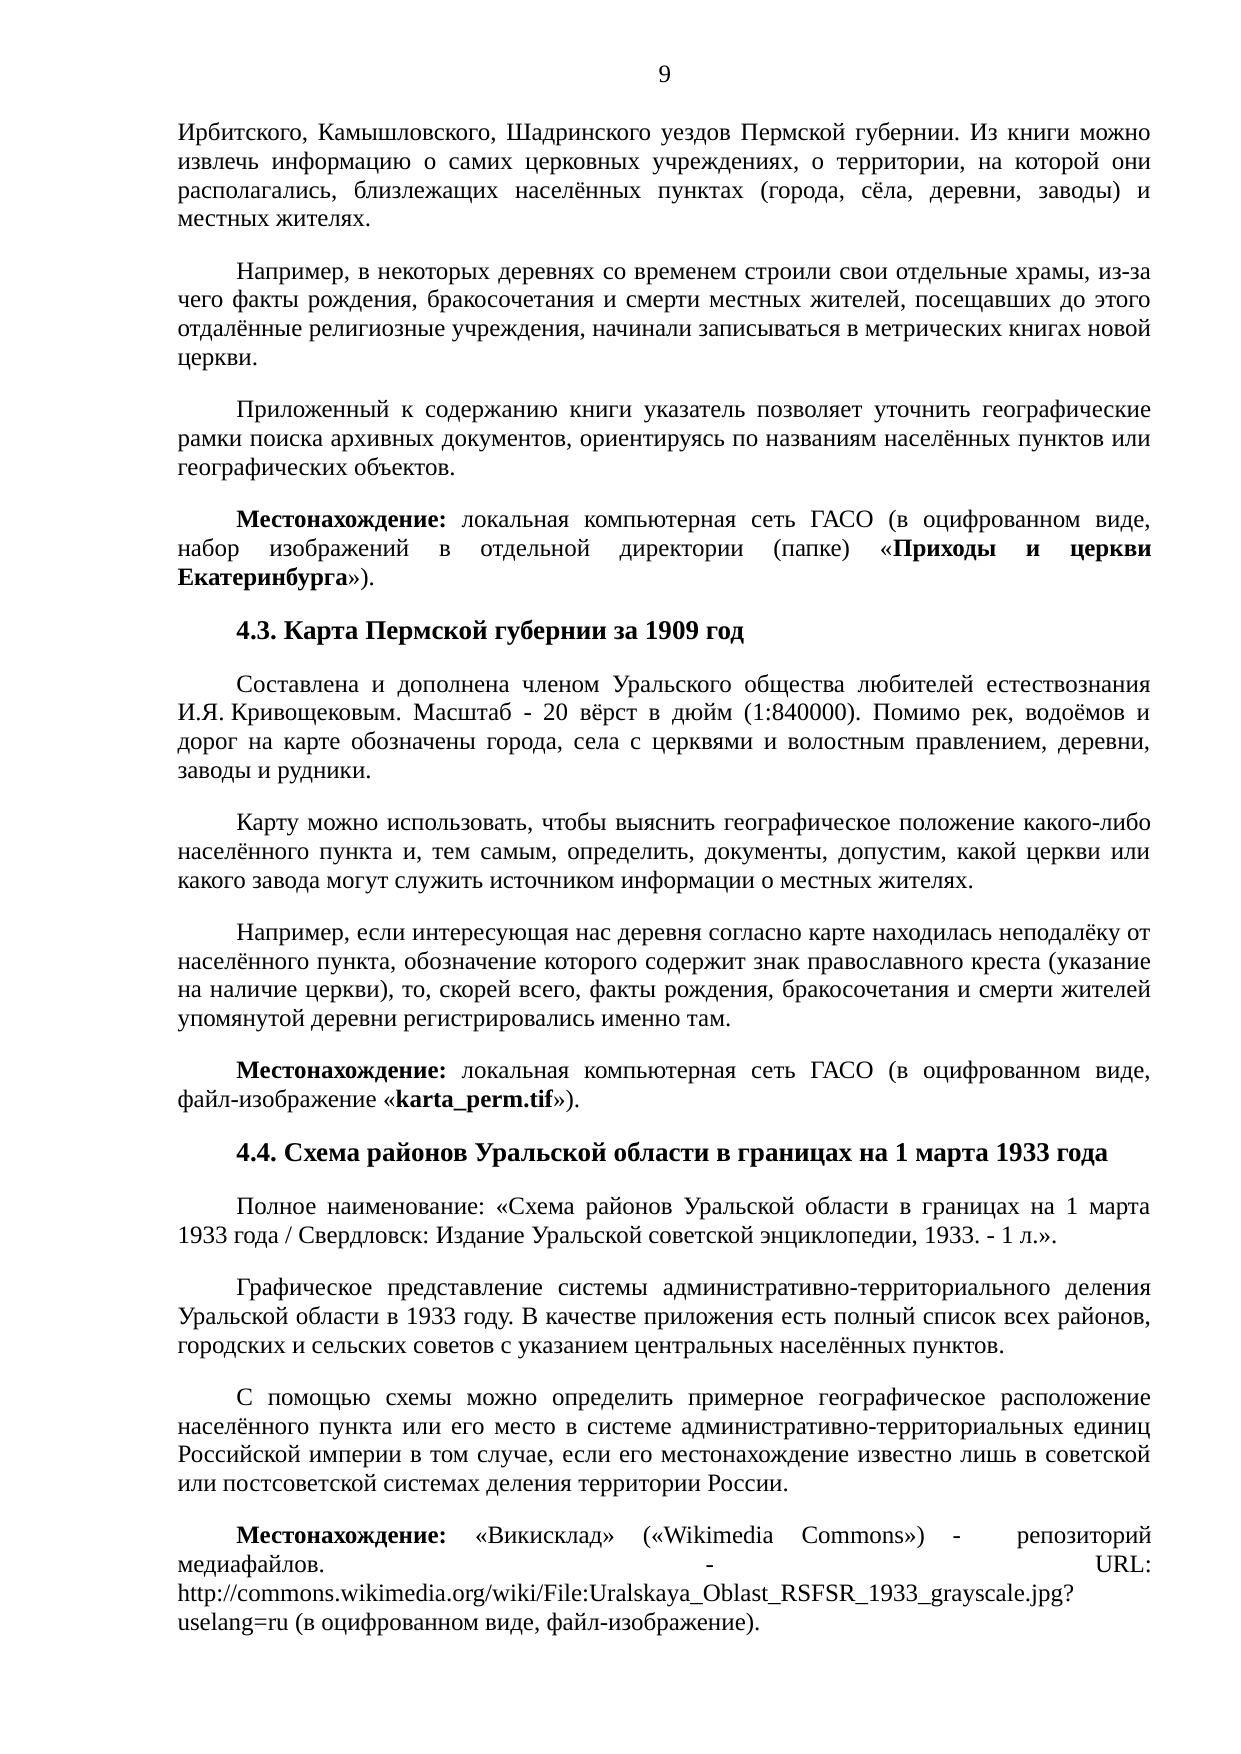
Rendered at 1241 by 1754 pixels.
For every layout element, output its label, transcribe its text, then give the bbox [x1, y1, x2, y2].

text С помощью схемы можно определить примерное географическое расположение населённого пункта или его место в системе административно-территориальных единиц Российской империи в том случае, если его местонахождение известно лишь в советской или постсоветской системах деления территории России. [177, 1382, 1152, 1497]
text Графическое представление системы административно-территориального деления Уральской области в 1933 году. В качестве приложения есть полный список всех районов, городских и сельских советов с указанием центральных населённых пунктов. [177, 1272, 1152, 1358]
text Местонахождение: локальная компьютерная сеть ГАСО (в оцифрованном виде, набор изображений в отдельной директории (папке) «Приходы и церкви Екатеринбурга»). [177, 504, 1152, 590]
text Например, если интересующая нас деревня согласно карте находилась неподалёку от населённого пункта, обозначение которого содержит знак православного креста (указание на наличие церкви), то, скорей всего, факты рождения, бракосочетания и смерти жителей упомянутой деревни регистрировались именно там. [177, 917, 1152, 1032]
text Карту можно использовать, чтобы выяснить географическое положение какого-либо населённого пункта и, тем самым, определить, документы, допустим, какой церкви или какого завода могут служить источником информации о местных жителях. [177, 807, 1152, 893]
text Местонахождение: локальная компьютерная сеть ГАСО (в оцифрованном виде, файл-изображение «karta_perm.tif»). [177, 1056, 1152, 1113]
text Приложенный к содержанию книги указатель позволяет уточнить географические рамки поиска архивных документов, ориентируясь по названиям населённых пунктов или географических объектов. [177, 394, 1152, 481]
list Схема районов Уральской области в границах на 1 марта 1933 года [177, 1137, 1152, 1168]
text Местонахождение: «Викисклад» («Wikimedia Commons») - репозиторий медиафайлов. - URL: http://commons.wikimedia.org/wiki/File:Uralskaya_Oblast_RSFSR_1933_grayscale.jpg?uselang=ru (в оцифрованном виде, файл-изображение). [177, 1521, 1152, 1636]
text Ирбитского, Камышловского, Шадринского уездов Пермской губернии. Из книги можно извлечь информацию о самих церковных учреждениях, о территории, на которой они располагались, близлежащих населённых пунктах (города, сёла, деревни, заводы) и местных жителях. [177, 117, 1152, 232]
text Полное наименование: «Схема районов Уральской области в границах на 1 марта 1933 года / Свердловск: Издание Уральской советской энциклопедии, 1933. - 1 л.». [177, 1191, 1152, 1249]
text Например, в некоторых деревнях со временем строили свои отдельные храмы, из-за чего факты рождения, бракосочетания и смерти местных жителей, посещавших до этого отдалённые религиозные учреждения, начинали записываться в метрических книгах новой церкви. [177, 256, 1152, 371]
list Карта Пермской губернии за 1909 год [177, 614, 1152, 645]
text Составлена и дополнена членом Уральского общества любителей естествознания И.Я. Кривощековым. Масштаб - 20 вёрст в дюйм (1:840000). Помимо рек, водоёмов и дорог на карте обозначены города, села с церквями и волостным правлением, деревни, заводы и рудники. [177, 669, 1152, 784]
